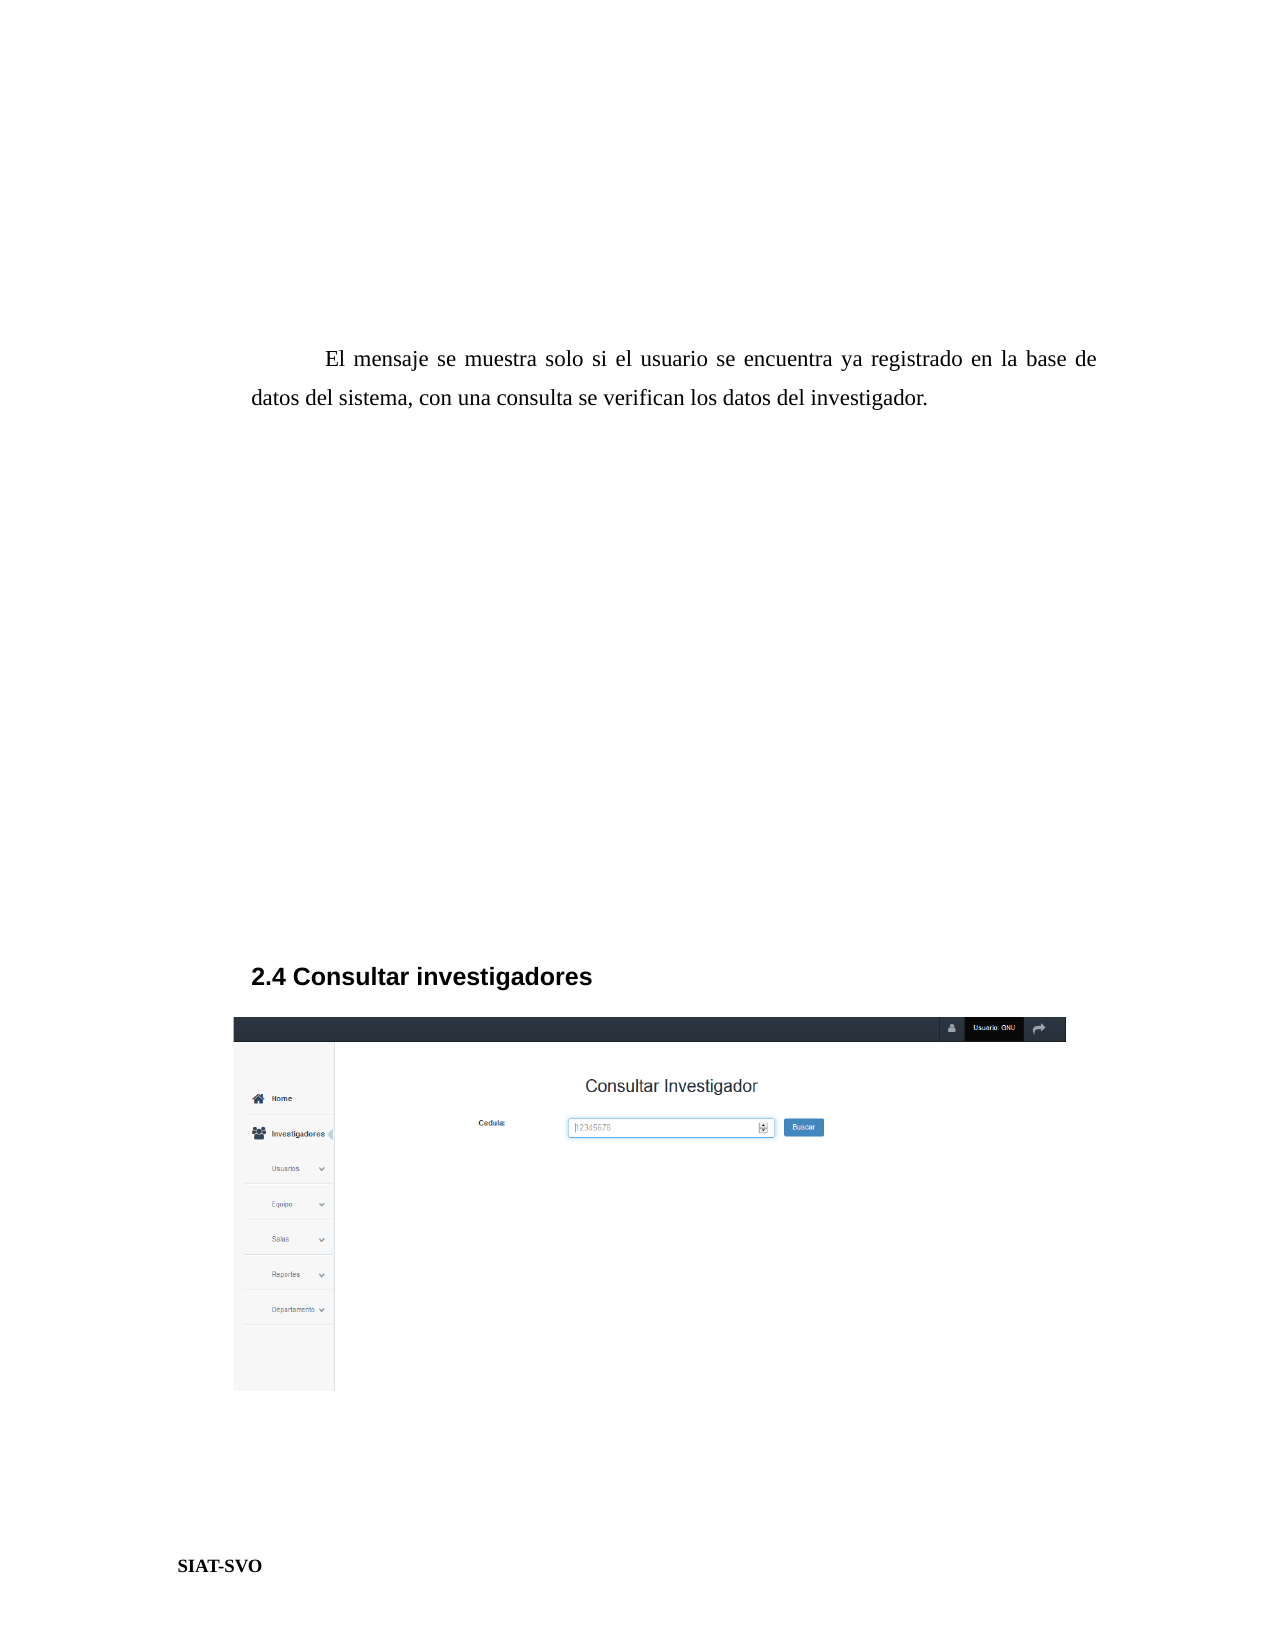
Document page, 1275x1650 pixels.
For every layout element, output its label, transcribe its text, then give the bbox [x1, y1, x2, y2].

list El mensaje se muestra solo si el usuario se encuentra ya registrado en la base de datos del sistema, con una consulta se verifican los datos del investigador. [251, 345, 1098, 411]
subtitle 2.4 Consultar investigadores [177, 962, 1098, 991]
picture [233, 1017, 1067, 1391]
